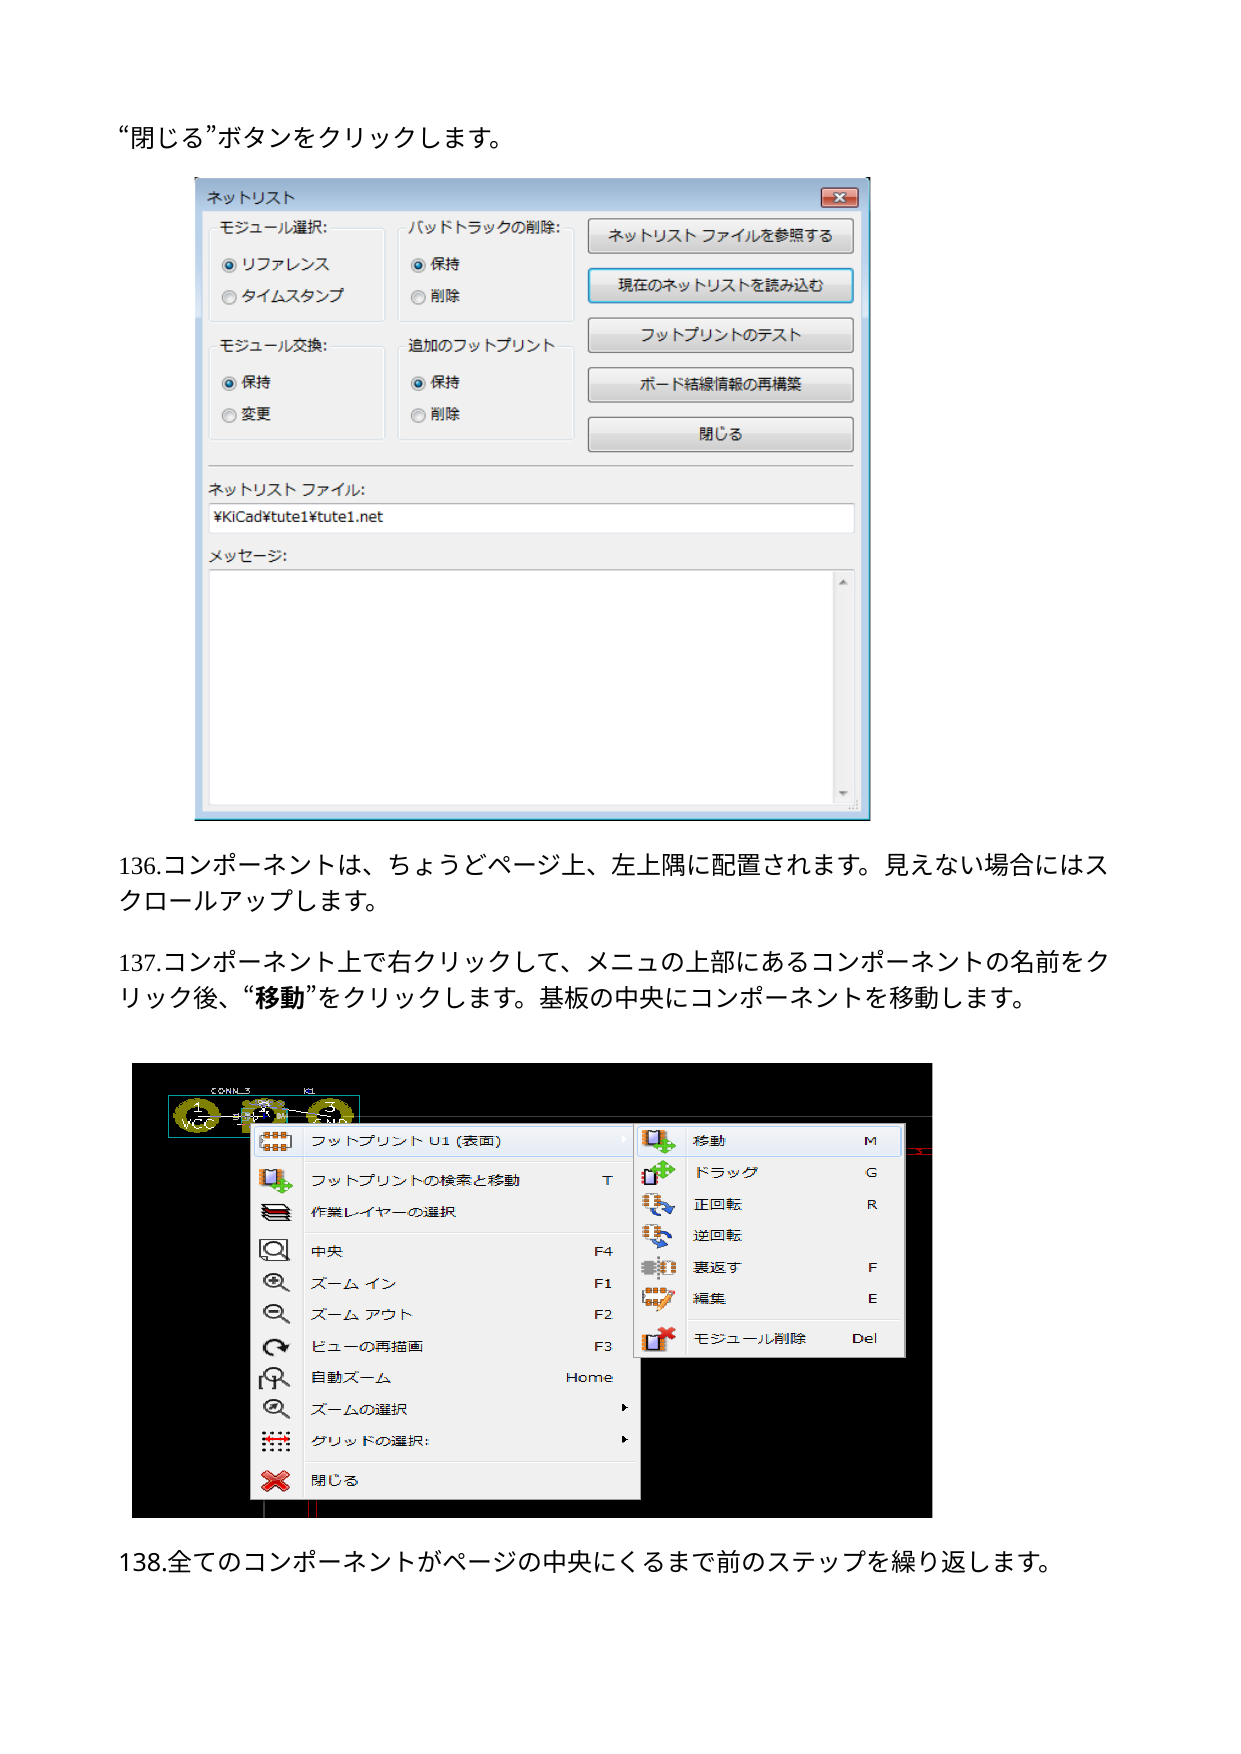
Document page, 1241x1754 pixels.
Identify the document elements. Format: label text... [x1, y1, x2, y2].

list コンポーネントは、ちょうどページ上、左上隅に配置されます。見えない場合にはスクロールアップします。 [118, 845, 1122, 918]
list “閉じる”ボタンをクリックします。 [118, 118, 1122, 820]
list コンポーネント上で右クリックして、メニュの上部にあるコンポーネントの名前をクリック後、“移動”をクリックします。基板の中央にコンポーネントを移動します。 [118, 943, 1122, 1015]
picture [194, 177, 871, 821]
list 全てのコンポーネントがページの中央にくるまで前のステップを繰り返します。 [118, 1542, 1122, 1579]
picture [132, 1063, 933, 1518]
